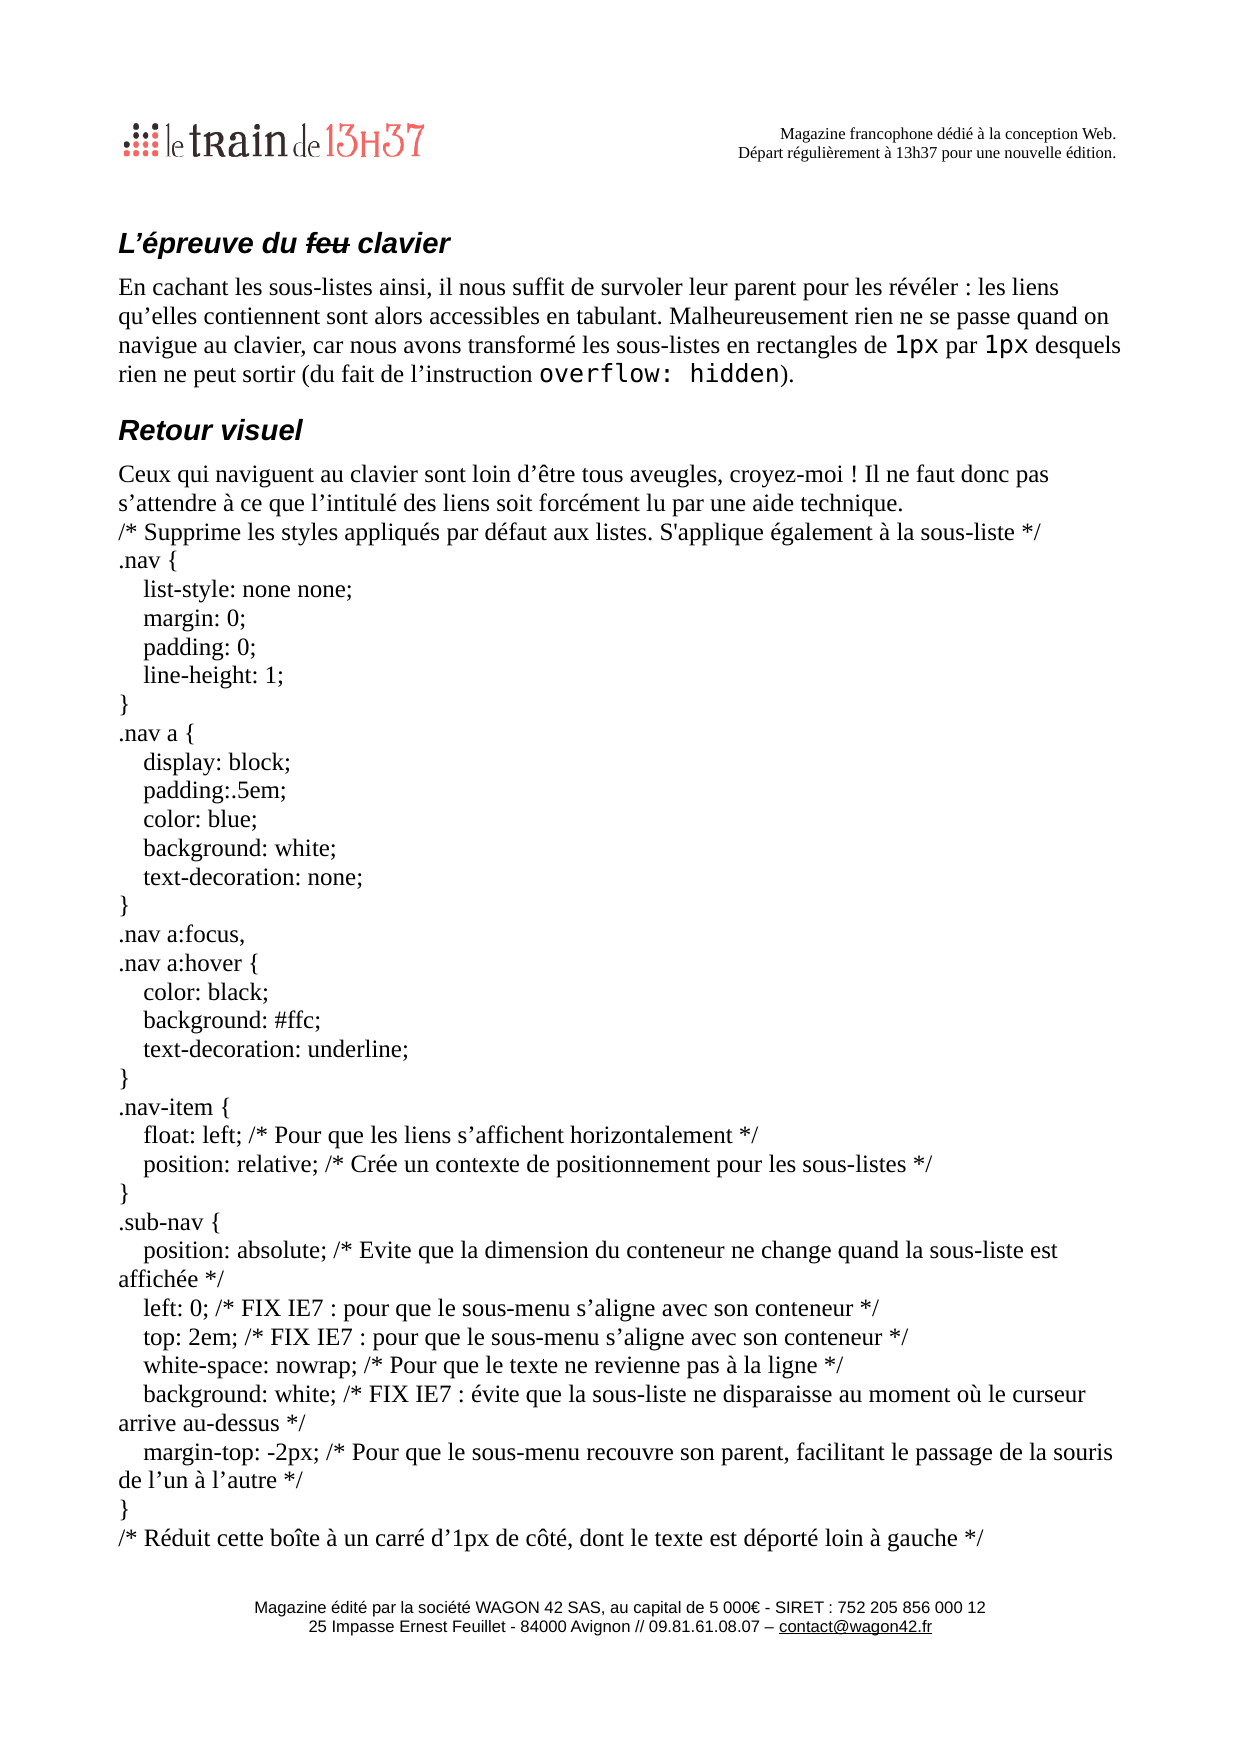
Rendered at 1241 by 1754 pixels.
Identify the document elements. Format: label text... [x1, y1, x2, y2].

text /* Réduit cette boîte à un carré d’1px de côté, dont le texte est déporté loin à gauche */ [118, 1523, 1122, 1552]
text padding: 0; [118, 632, 1122, 661]
text .nav { [118, 546, 1122, 574]
text Ceux qui naviguent au clavier sont loin d’être tous aveugles, croyez-moi ! Il ne faut donc pas s’attendre à ce que l’intitulé des liens soit forcément lu par une aide technique. [118, 459, 1122, 517]
text color: blue; [118, 804, 1122, 833]
text /* Supprime les styles appliqués par défaut aux listes. S'applique également à la sous-liste */ [118, 517, 1122, 546]
text position: absolute; /* Evite que la dimension du conteneur ne change quand la sous-liste est affichée */ [118, 1236, 1122, 1293]
text } [118, 891, 1122, 919]
text top: 2em; /* FIX IE7 : pour que le sous-menu s’aligne avec son conteneur */ [118, 1322, 1122, 1351]
text .nav a { [118, 718, 1122, 747]
text .nav a:hover { [118, 948, 1122, 977]
text margin-top: -2px; /* Pour que le sous-menu recouvre son parent, facilitant le passage de la souris de l’un à l’autre */ [118, 1437, 1122, 1494]
text white-space: nowrap; /* Pour que le texte ne revienne pas à la ligne */ [118, 1351, 1122, 1379]
text background: #ffc; [118, 1006, 1122, 1034]
text .sub-nav { [118, 1207, 1122, 1236]
text } [118, 1494, 1122, 1523]
text padding:.5em; [118, 776, 1122, 804]
text .nav a:focus, [118, 919, 1122, 948]
text text-decoration: none; [118, 862, 1122, 891]
text } [118, 1178, 1122, 1207]
subtitle L’épreuve du feu clavier [118, 226, 1122, 260]
text left: 0; /* FIX IE7 : pour que le sous-menu s’aligne avec son conteneur */ [118, 1293, 1122, 1322]
text En cachant les sous-listes ainsi, il nous suffit de survoler leur parent pour les révéler : les liens qu’elles contiennent sont alors accessibles en tabulant. Malheureusement rien ne se passe quand on navigue au clavier, car nous avons transformé les sous-listes en rectangles de 1px par 1px desquels rien ne peut sortir (du fait de l’instruction overflow: hidden). [118, 272, 1122, 388]
subtitle Retour visuel [118, 413, 1122, 447]
text background: white; /* FIX IE7 : évite que la sous-liste ne disparaisse au moment où le curseur arrive au-dessus */ [118, 1379, 1122, 1437]
text display: block; [118, 747, 1122, 776]
text } [118, 689, 1122, 718]
picture [123, 123, 425, 157]
text margin: 0; [118, 603, 1122, 632]
text } [118, 1063, 1122, 1092]
text .nav-item { [118, 1092, 1122, 1121]
text float: left; /* Pour que les liens s’affichent horizontalement */ [118, 1121, 1122, 1149]
text line-height: 1; [118, 661, 1122, 689]
text text-decoration: underline; [118, 1034, 1122, 1063]
text background: white; [118, 833, 1122, 862]
text position: relative; /* Crée un contexte de positionnement pour les sous-listes */ [118, 1149, 1122, 1178]
text color: black; [118, 977, 1122, 1006]
text list-style: none none; [118, 574, 1122, 603]
